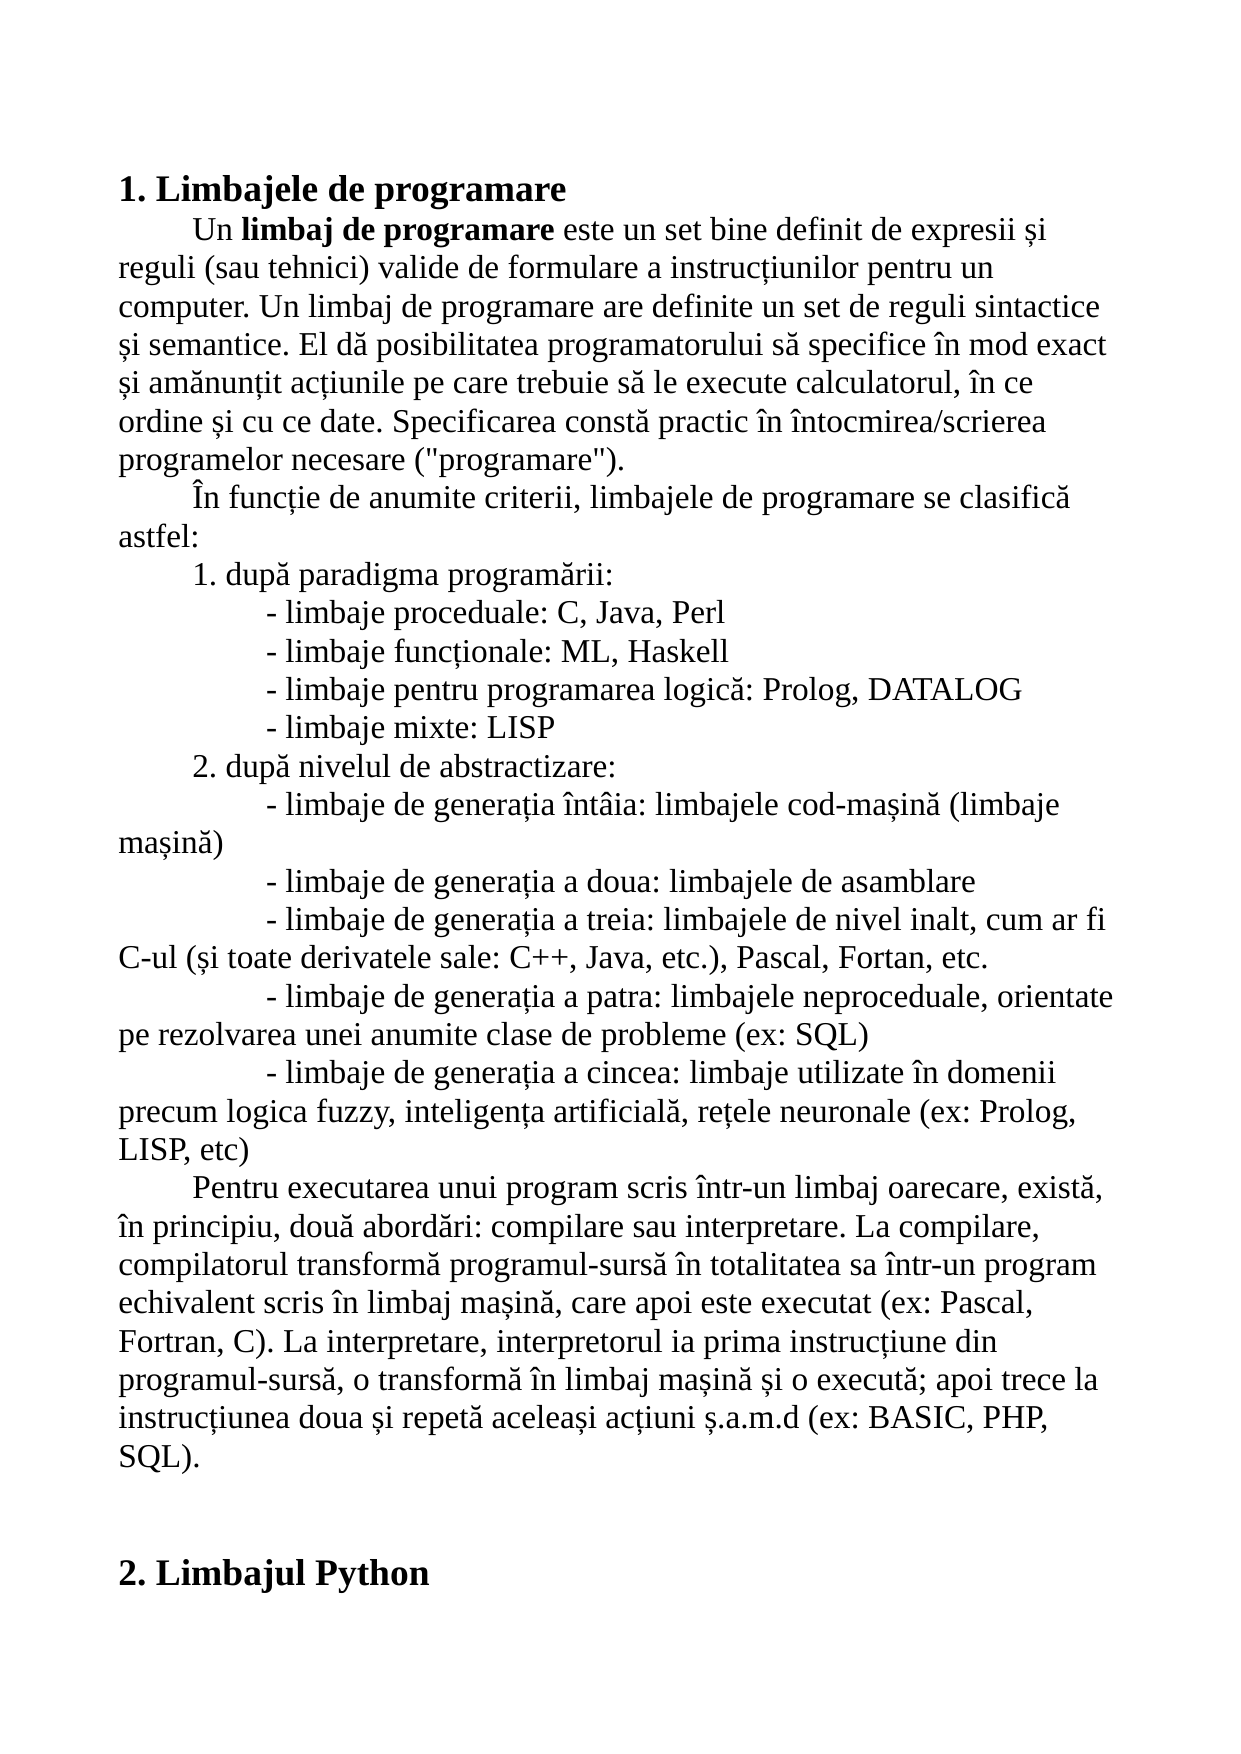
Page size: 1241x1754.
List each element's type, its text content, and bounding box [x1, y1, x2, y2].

text Pentru executarea unui program scris într-un limbaj oarecare, există, în principiu, două abordări: compilare sau interpretare. La compilare, compilatorul transformă programul-sursă în totalitatea sa într-un program echivalent scris în limbaj mașină, care apoi este executat (ex: Pascal, Fortran, C). La interpretare, interpretorul ia prima instrucțiune din programul-sursă, o transformă în limbaj mașină și o execută; apoi trece la instrucțiunea doua și repetă aceleași acțiuni ș.a.m.d (ex: BASIC, PHP, SQL). [118, 1167, 1122, 1474]
text În funcție de anumite criterii, limbajele de programare se clasifică astfel: [118, 477, 1122, 554]
text 1. Limbajele de programare [118, 166, 1122, 209]
text - limbaje mixte: LISP [118, 707, 1122, 746]
text - limbaje proceduale: C, Java, Perl [118, 592, 1122, 631]
text - limbaje pentru programarea logică: Prolog, DATALOG [118, 669, 1122, 707]
text - limbaje de generația a treia: limbajele de nivel inalt, cum ar fi C-ul (și toate derivatele sale: C++, Java, etc.), Pascal, Fortan, etc. [118, 899, 1122, 976]
text - limbaje de generația a patra: limbajele neproceduale, orientate pe rezolvarea unei anumite clase de probleme (ex: SQL) [118, 976, 1122, 1052]
text - limbaje de generația a cincea: limbaje utilizate în domenii precum logica fuzzy, inteligența artificială, rețele neuronale (ex: Prolog, LISP, etc) [118, 1052, 1122, 1167]
text - limbaje funcționale: ML, Haskell [118, 631, 1122, 669]
text - limbaje de generația a doua: limbajele de asamblare [118, 861, 1122, 899]
text 2. după nivelul de abstractizare: [118, 746, 1122, 784]
text Un limbaj de programare este un set bine definit de expresii și reguli (sau tehnici) valide de formulare a instrucțiunilor pentru un computer. Un limbaj de programare are definite un set de reguli sintactice și semantice. El dă posibilitatea programatorului să specifice în mod exact și amănunțit acțiunile pe care trebuie să le execute calculatorul, în ce ordine și cu ce date. Specificarea constă practic în întocmirea/scrierea programelor necesare ("programare"). [118, 209, 1122, 477]
text 2. Limbajul Python [118, 1551, 1122, 1594]
text 1. după paradigma programării: [118, 554, 1122, 592]
text - limbaje de generația întâia: limbajele cod-mașină (limbaje mașină) [118, 784, 1122, 861]
